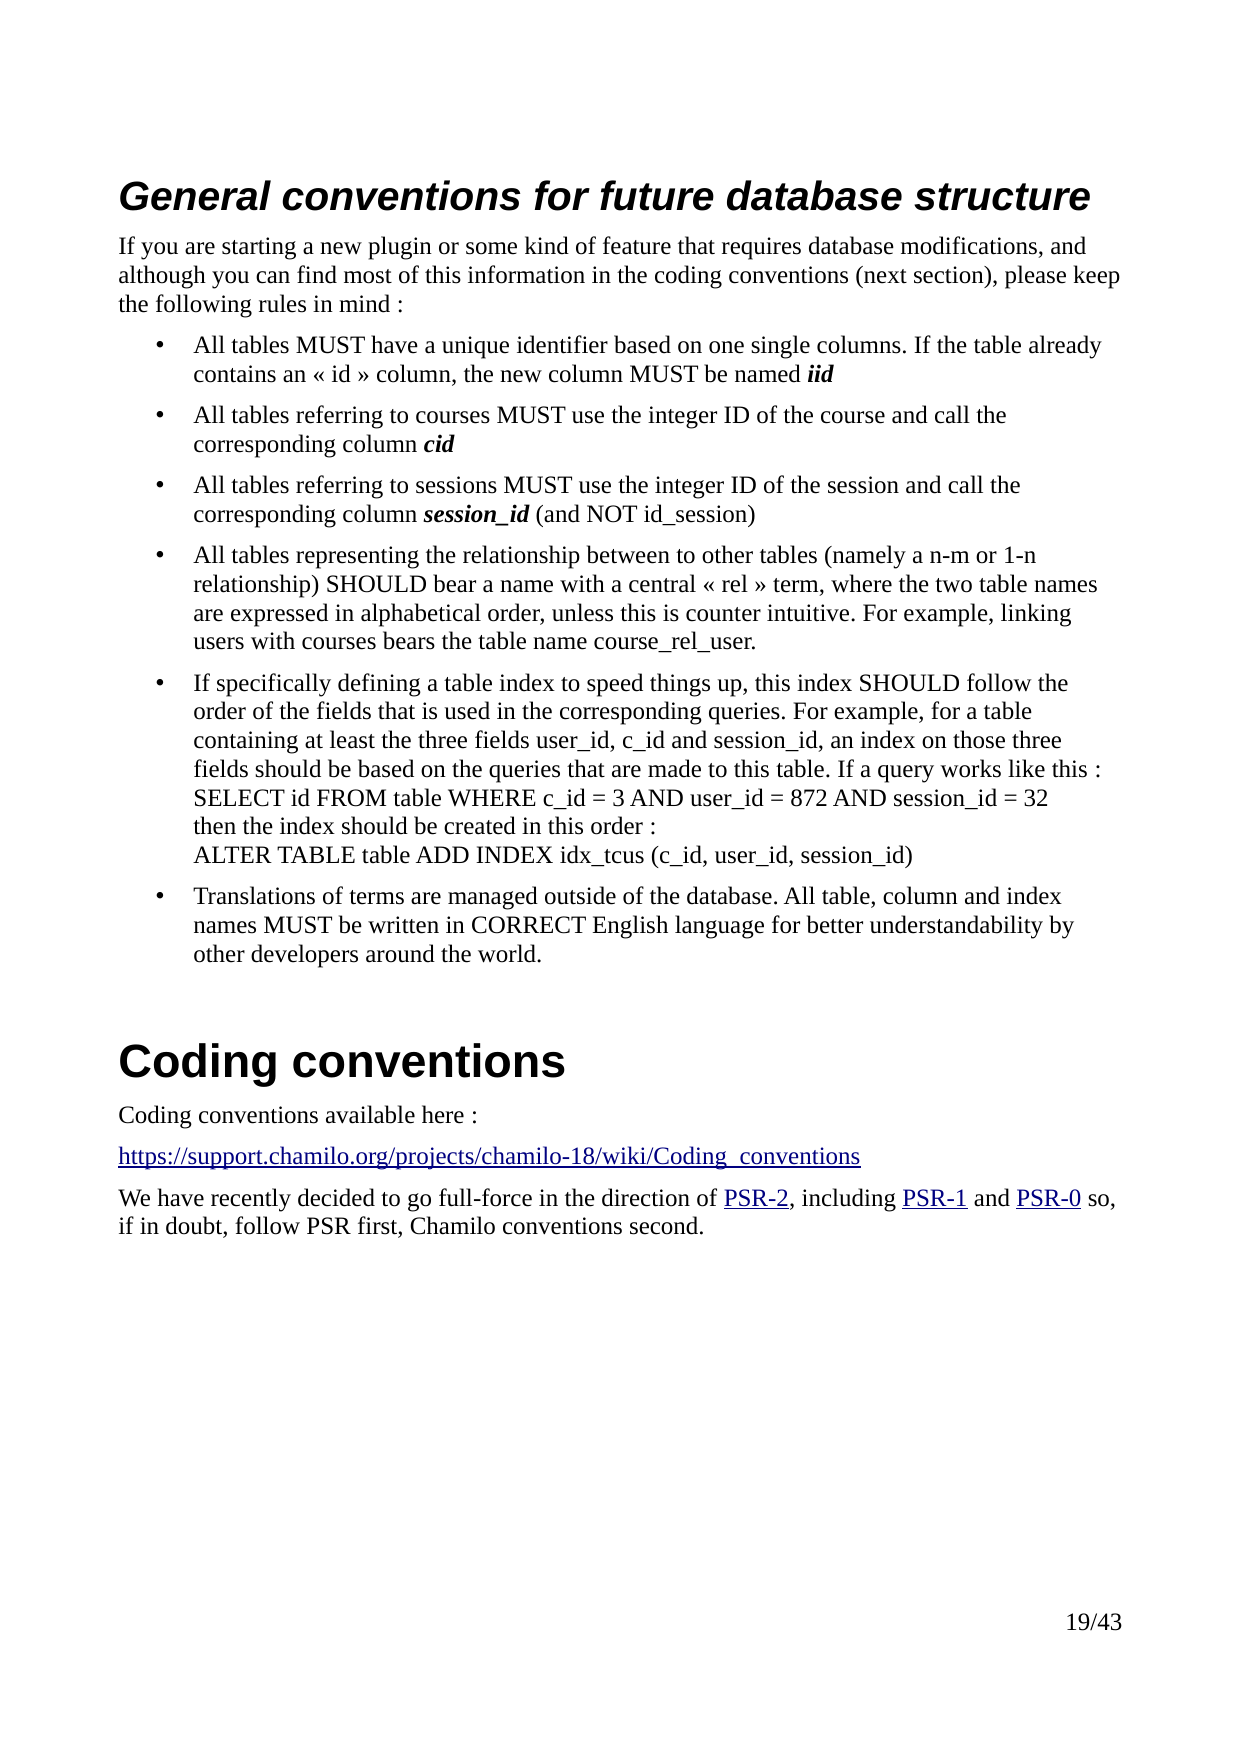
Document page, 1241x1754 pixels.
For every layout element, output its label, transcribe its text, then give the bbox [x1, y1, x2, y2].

subtitle Coding conventions [118, 1034, 1122, 1088]
list All tables referring to courses MUST use the integer ID of the course and call the corresponding column cid [156, 400, 1122, 458]
list All tables MUST have a unique identifier based on one single columns. If the table already contains an « id » column, the new column MUST be named iid [156, 330, 1122, 388]
text We have recently decided to go full-force in the direction of PSR-2, including PSR-1 and PSR-0 so, if in doubt, follow PSR first, Chamilo conventions second. [118, 1183, 1122, 1240]
list If specifically defining a table index to speed things up, this index SHOULD follow the order of the fields that is used in the corresponding queries. For example, for a table containing at least the three fields user_id, c_id and session_id, an index on those three fields should be based on the queries that are made to this table. If a query works like this : SELECT id FROM table WHERE c_id = 3 AND user_id = 872 AND session_id = 32 then the index should be created in this order : ALTER TABLE table ADD INDEX idx_tcus (c_id, user_id, session_id) [156, 668, 1122, 869]
text https://support.chamilo.org/projects/chamilo-18/wiki/Coding_conventions [118, 1141, 1122, 1170]
subtitle General conventions for future database structure [118, 172, 1122, 219]
list All tables referring to sessions MUST use the integer ID of the session and call the corresponding column session_id (and NOT id_session) [156, 470, 1122, 528]
text Coding conventions available here : [118, 1100, 1122, 1129]
list Translations of terms are managed outside of the database. All table, column and index names MUST be written in CORRECT English language for better understandability by other developers around the world. [156, 881, 1122, 968]
text If you are starting a new plugin or some kind of feature that requires database modifications, and although you can find most of this information in the coding conventions (next section), please keep the following rules in mind : [118, 231, 1122, 318]
list All tables representing the relationship between to other tables (namely a n-m or 1-n relationship) SHOULD bear a name with a central « rel » term, where the two table names are expressed in alphabetical order, unless this is counter intuitive. For example, linking users with courses bears the table name course_rel_user. [156, 540, 1122, 655]
